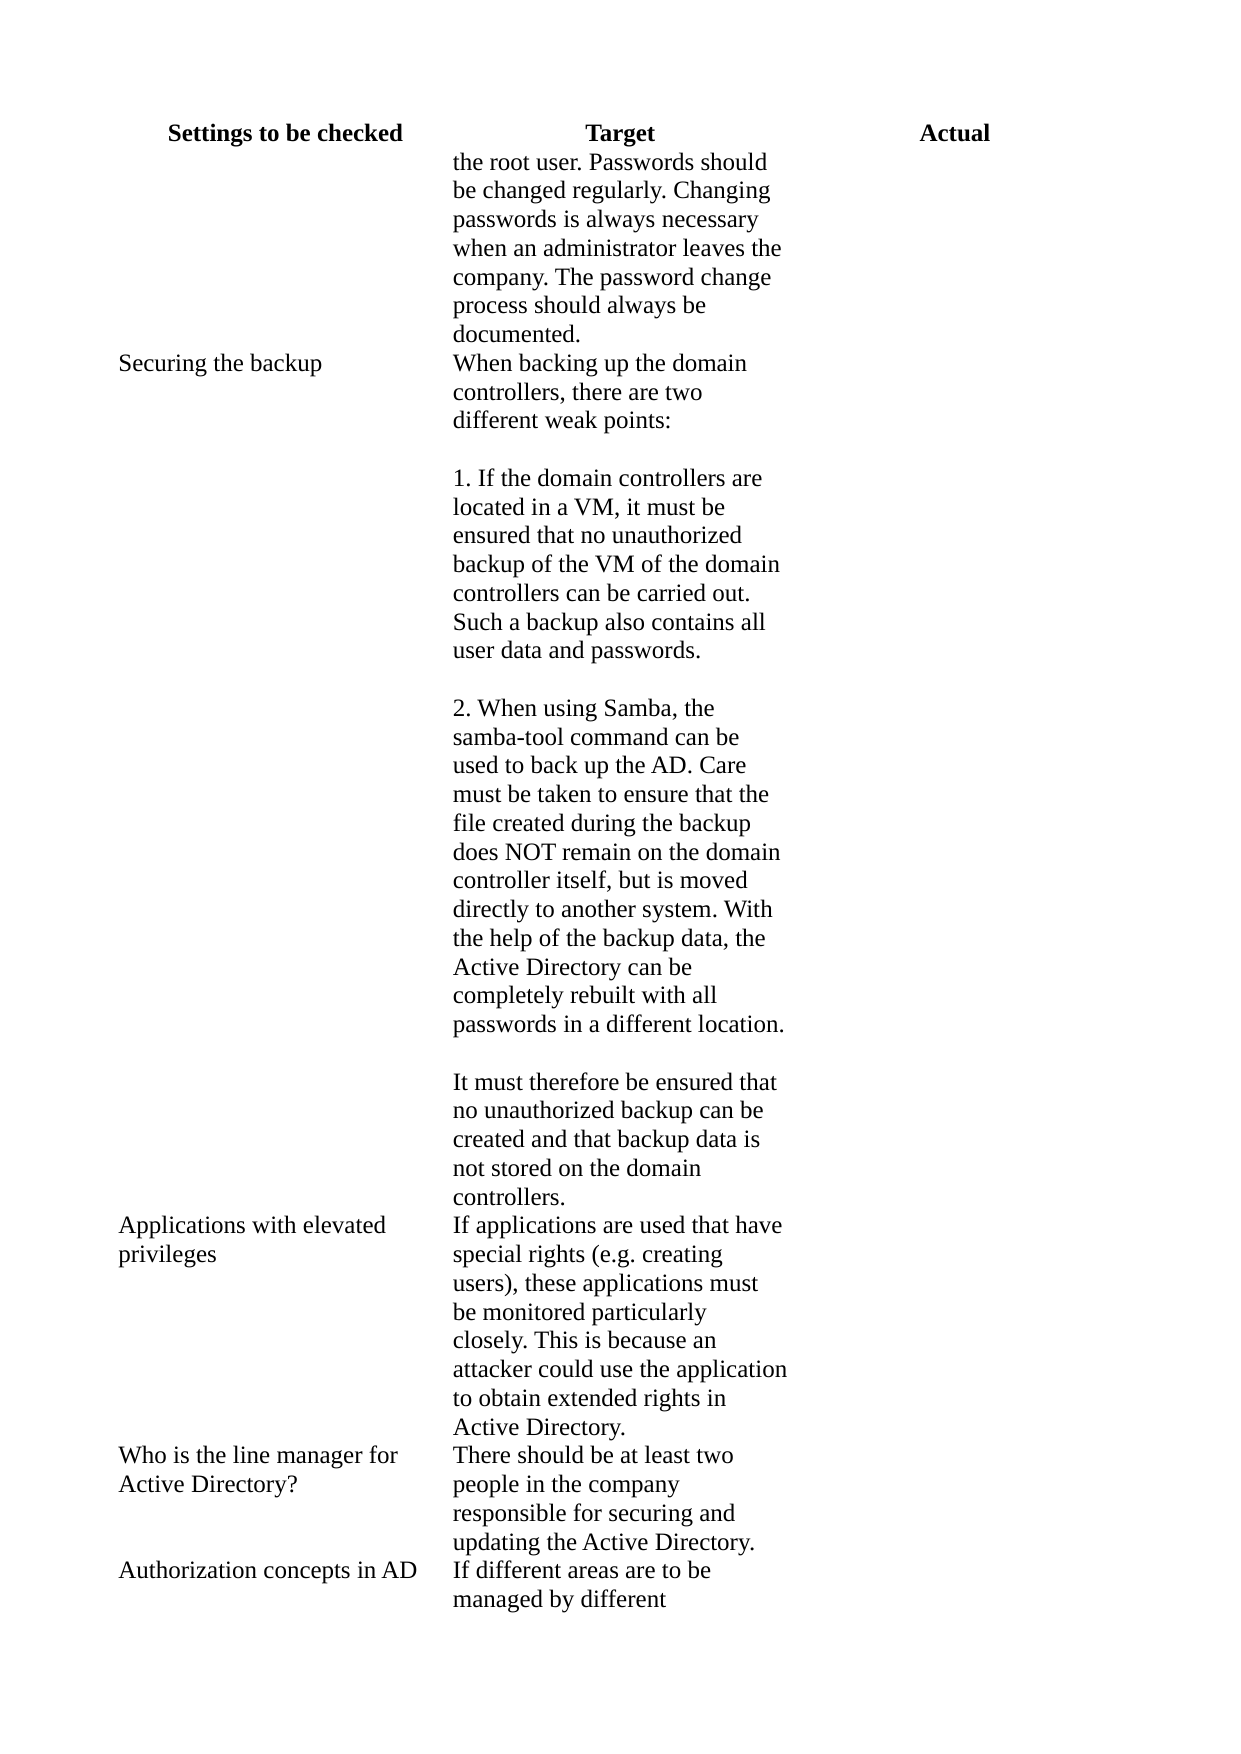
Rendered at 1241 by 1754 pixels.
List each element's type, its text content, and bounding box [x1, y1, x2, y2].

table_cell If different areas are to be managed by different [453, 1556, 787, 1613]
table_cell the root user. Passwords should be changed regularly. Changing passwords is always necessary when an administrator leaves the company. The password change process should always be documented. [453, 147, 787, 348]
table_cell [788, 1441, 1122, 1556]
table_cell [788, 147, 1122, 348]
table_cell Authorization concepts in AD [118, 1556, 453, 1613]
table_cell [788, 1556, 1122, 1613]
table_header Actual [788, 118, 1122, 147]
table_cell [118, 147, 453, 348]
table_cell [788, 1211, 1122, 1441]
table_cell [788, 348, 1122, 1211]
table_cell There should be at least two people in the company responsible for securing and updating the Active Directory. [453, 1441, 787, 1556]
table_header Target [453, 118, 787, 147]
table_cell Applications with elevated privileges [118, 1211, 453, 1441]
table_cell Securing the backup [118, 348, 453, 1211]
table_cell Who is the line manager for Active Directory? [118, 1441, 453, 1556]
table_cell When backing up the domain controllers, there are two different weak points: 1. If the domain controllers are located in a VM, it must be ensured that no unauthorized backup of the VM of the domain controllers can be carried out. Such a backup also contains all user data and passwords. 2. When using Samba, the samba-tool command can be used to back up the AD. Care must be taken to ensure that the file created during the backup does NOT remain on the domain controller itself, but is moved directly to another system. With the help of the backup data, the Active Directory can be completely rebuilt with all passwords in a different location. It must therefore be ensured that no unauthorized backup can be created and that backup data is not stored on the domain controllers. [453, 348, 787, 1211]
table_cell If applications are used that have special rights (e.g. creating users), these applications must be monitored particularly closely. This is because an attacker could use the application to obtain extended rights in Active Directory. [453, 1211, 787, 1441]
table_header Settings to be checked [118, 118, 453, 147]
